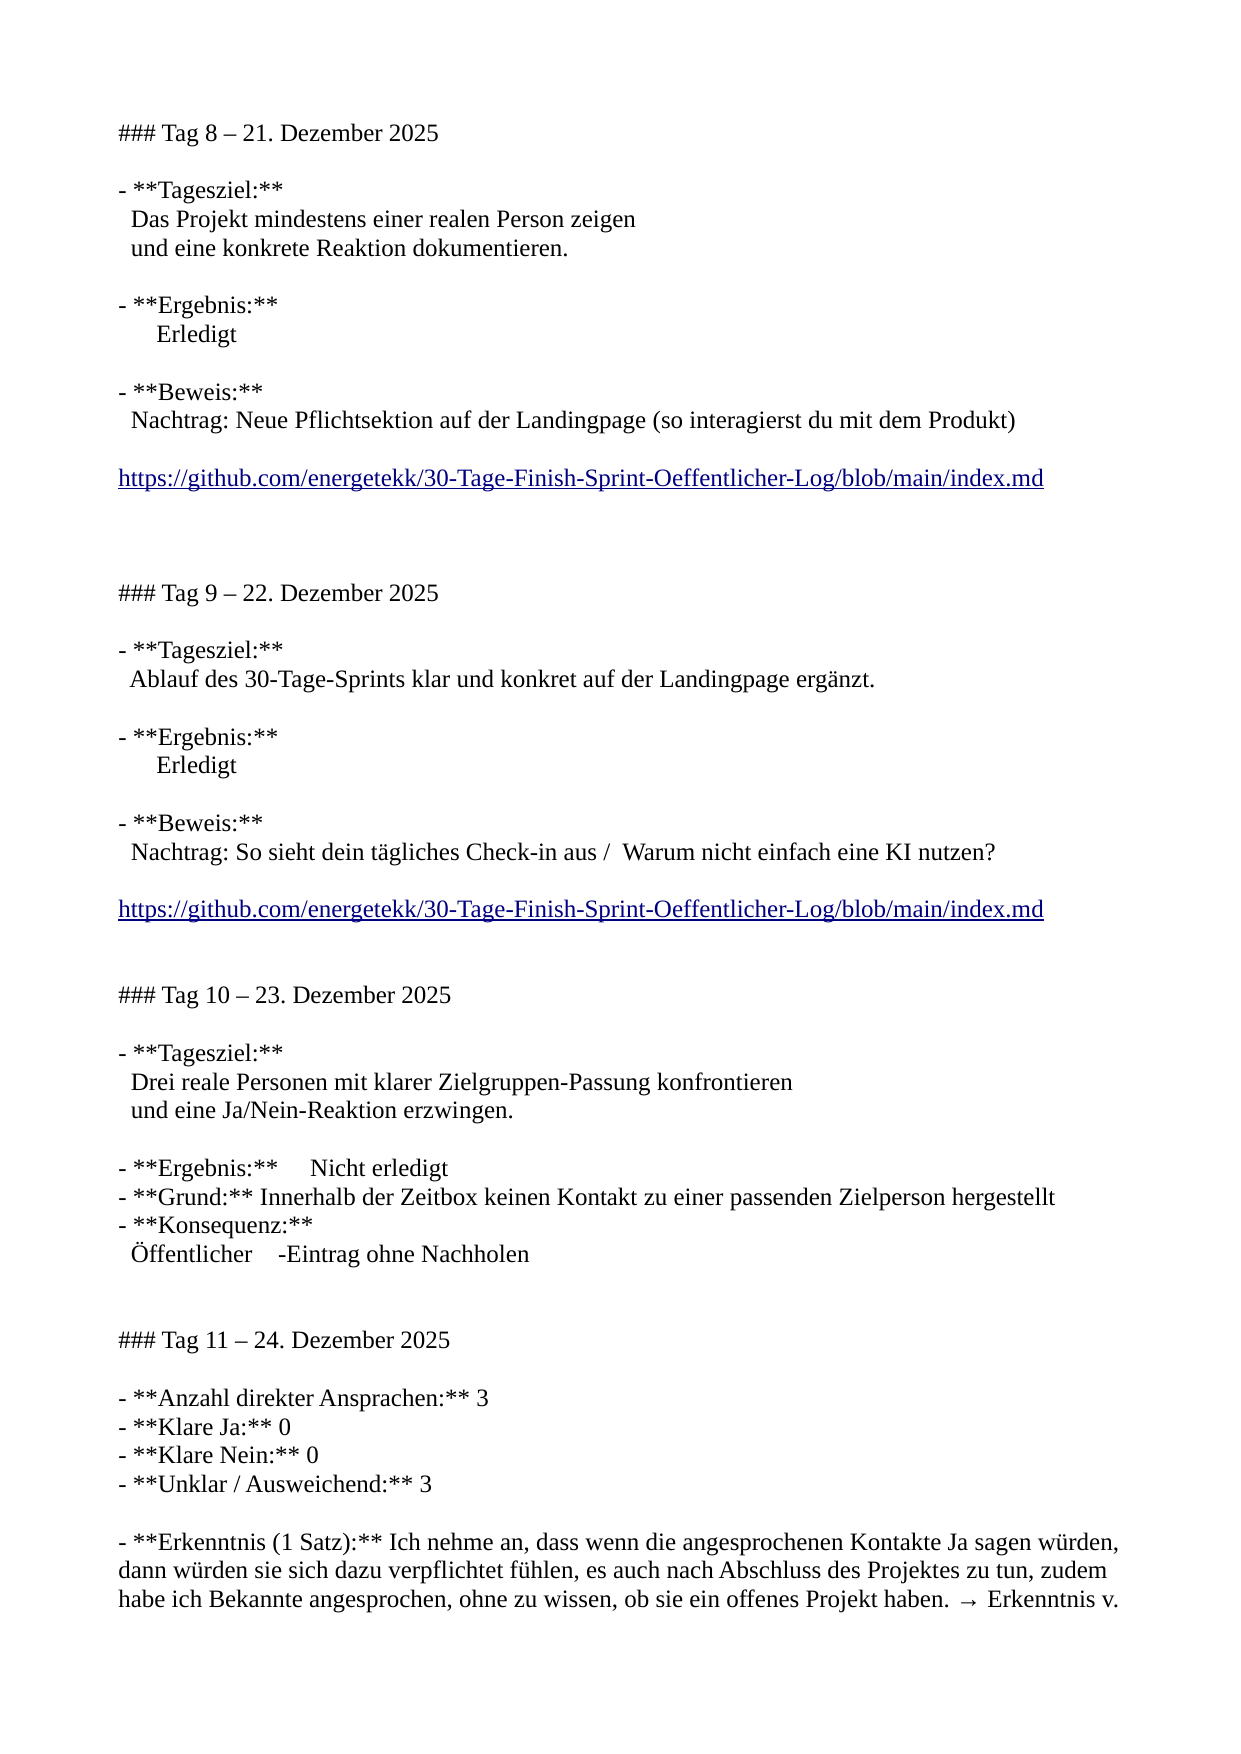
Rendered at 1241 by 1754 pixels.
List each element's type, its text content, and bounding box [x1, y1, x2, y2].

text Das Projekt mindestens einer realen Person zeigen [118, 204, 1122, 233]
text - **Tagesziel:** [118, 176, 1122, 204]
text - **Tagesziel:** [118, 1038, 1122, 1067]
text - **Beweis:** [118, 808, 1122, 837]
text ### Tag 10 – 23. Dezember 2025 [118, 981, 1122, 1009]
text - **Beweis:** [118, 377, 1122, 406]
text - **Ergebnis:** [118, 291, 1122, 319]
text - **Anzahl direkter Ansprachen:** 3 [118, 1383, 1122, 1412]
text und eine Ja/Nein-Reaktion erzwingen. [118, 1096, 1122, 1124]
text Drei reale Personen mit klarer Zielgruppen-Passung konfrontieren [118, 1067, 1122, 1096]
text - **Klare Nein:** 0 [118, 1441, 1122, 1469]
text und eine konkrete Reaktion dokumentieren. [118, 233, 1122, 262]
text - **Konsequenz:** [118, 1211, 1122, 1239]
text ### Tag 8 – 21. Dezember 2025 [118, 118, 1122, 147]
text - **Klare Ja:** 0 [118, 1412, 1122, 1441]
text Nachtrag: So sieht dein tägliches Check-in aus / Warum nicht einfach eine KI nutzen? [118, 837, 1122, 866]
text - **Erkenntnis (1 Satz):** Ich nehme an, dass wenn die angesprochenen Kontakte Ja sagen würden, dann würden sie sich dazu verpflichtet fühlen, es auch nach Abschluss des Projektes zu tun, zudem habe ich Bekannte angesprochen, ohne zu wissen, ob sie ein offenes Projekt haben. → Erkenntnis v. [118, 1527, 1122, 1613]
text ### Tag 11 – 24. Dezember 2025 [118, 1326, 1122, 1354]
text ### Tag 9 – 22. Dezember 2025 [118, 578, 1122, 607]
text Nachtrag: Neue Pflichtsektion auf der Landingpage (so interagierst du mit dem Produkt) [118, 406, 1122, 434]
text - **Grund:** Innerhalb der Zeitbox keinen Kontakt zu einer passenden Zielperson hergestellt [118, 1182, 1122, 1211]
text - **Tagesziel:** [118, 636, 1122, 664]
text - **Ergebnis:** [118, 722, 1122, 751]
text ✅ Erledigt [118, 319, 1122, 348]
text - **Unklar / Ausweichend:** 3 [118, 1469, 1122, 1498]
text https://github.com/energetekk/30-Tage-Finish-Sprint-Oeffentlicher-Log/blob/main/index.md [118, 894, 1122, 923]
text Öffentlicher ❌-Eintrag ohne Nachholen [118, 1239, 1122, 1268]
text ✅ Erledigt [118, 751, 1122, 779]
text Ablauf des 30-Tage-Sprints klar und konkret auf der Landingpage ergänzt. [118, 664, 1122, 693]
text https://github.com/energetekk/30-Tage-Finish-Sprint-Oeffentlicher-Log/blob/main/index.md [118, 463, 1122, 492]
text - **Ergebnis:** ❌ Nicht erledigt [118, 1153, 1122, 1182]
